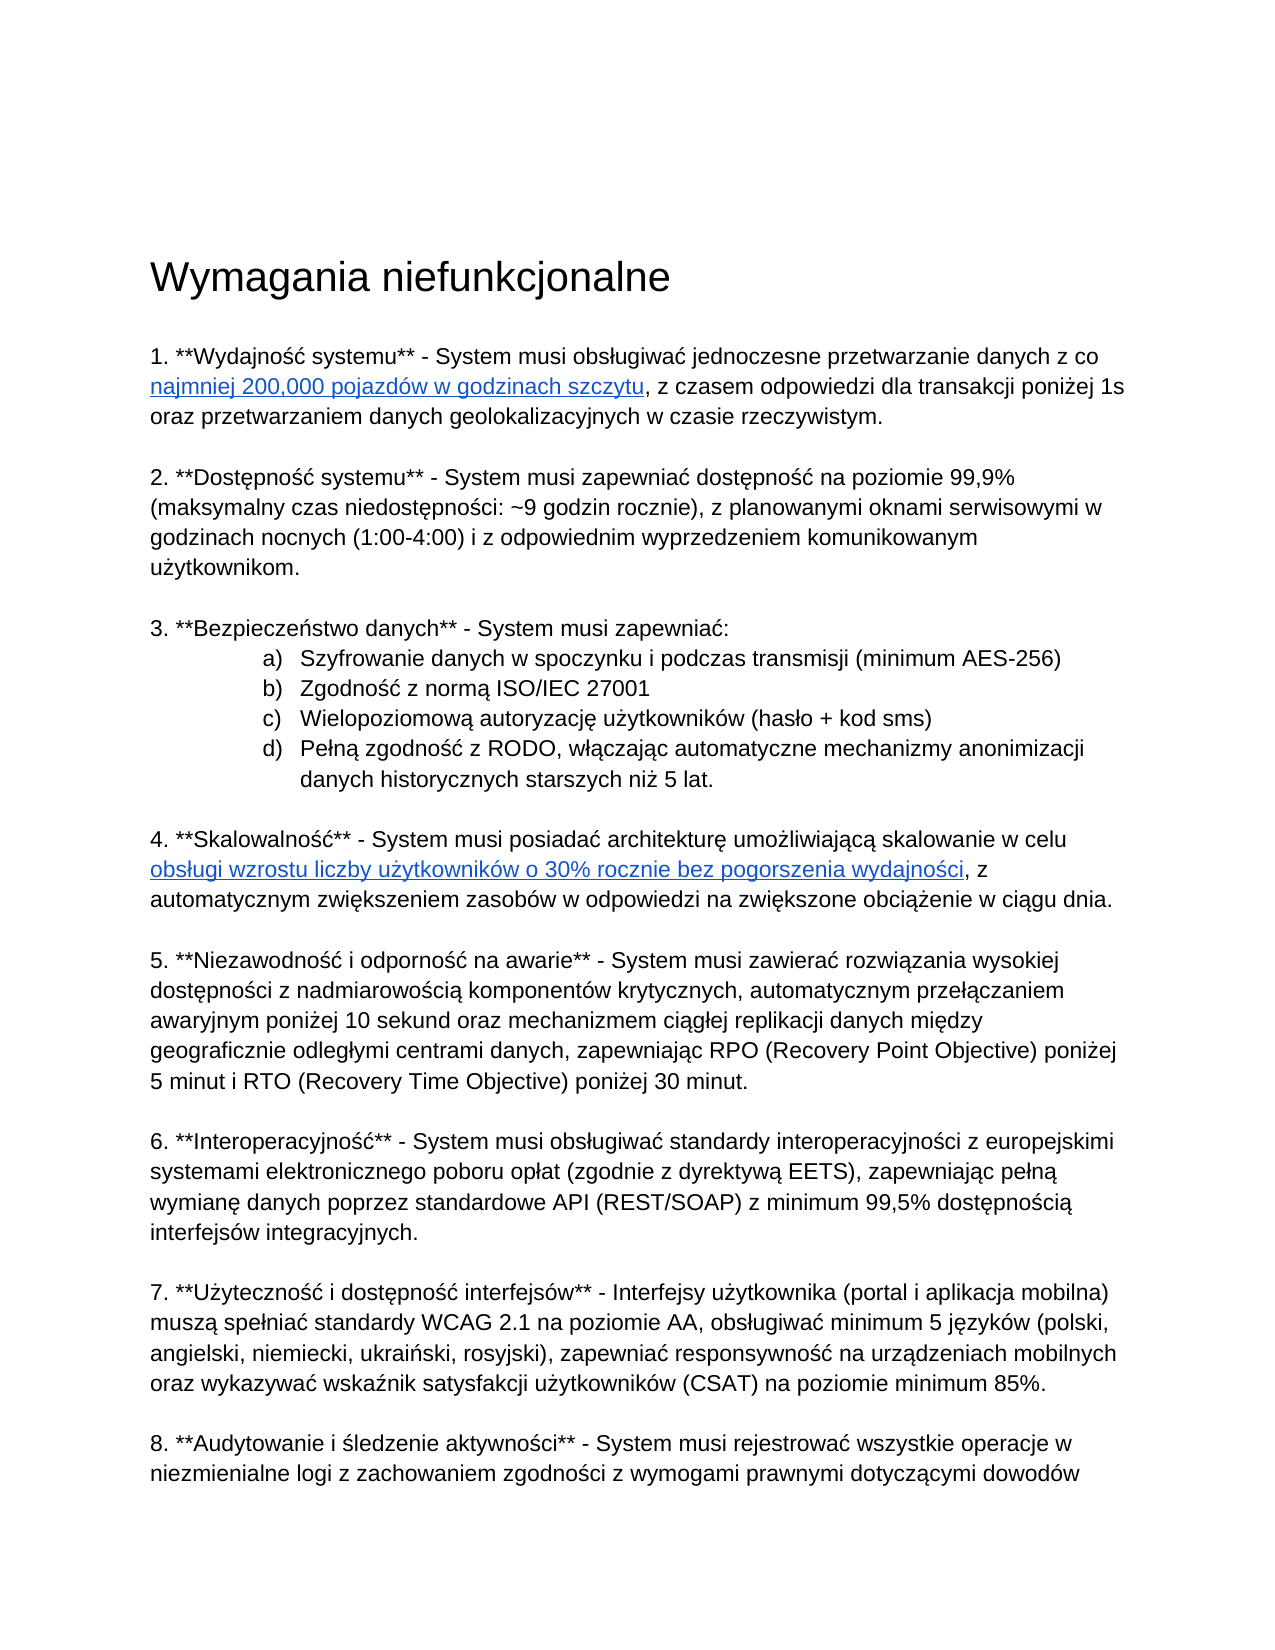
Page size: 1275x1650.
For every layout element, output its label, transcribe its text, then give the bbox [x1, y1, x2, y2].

text 8. **Audytowanie i śledzenie aktywności** - System musi rejestrować wszystkie operacje w niezmienialne logi z zachowaniem zgodności z wymogami prawnymi dotyczącymi dowodów [150, 1430, 1125, 1487]
subtitle Wymagania niefunkcjonalne [150, 252, 1125, 300]
text 1. **Wydajność systemu** - System musi obsługiwać jednoczesne przetwarzanie danych z co najmniej 200,000 pojazdów w godzinach szczytu, z czasem odpowiedzi dla transakcji poniżej 1s oraz przetwarzaniem danych geolokalizacyjnych w czasie rzeczywistym. [150, 343, 1125, 429]
text 4. **Skalowalność** - System musi posiadać architekturę umożliwiającą skalowanie w celu obsługi wzrostu liczby użytkowników o 30% rocznie bez pogorszenia wydajności, z automatycznym zwiększeniem zasobów w odpowiedzi na zwiększone obciążenie w ciągu dnia. [150, 826, 1125, 913]
text 3. **Bezpieczeństwo danych** - System musi zapewniać: [150, 614, 1125, 641]
text 6. **Interoperacyjność** - System musi obsługiwać standardy interoperacyjności z europejskimi systemami elektronicznego poboru opłat (zgodnie z dyrektywą EETS), zapewniając pełną wymianę danych poprzez standardowe API (REST/SOAP) z minimum 99,5% dostępnością interfejsów integracyjnych. [150, 1128, 1125, 1245]
text 5. **Niezawodność i odporność na awarie** - System musi zawierać rozwiązania wysokiej dostępności z nadmiarowością komponentów krytycznych, automatycznym przełączaniem awaryjnym poniżej 10 sekund oraz mechanizmem ciągłej replikacji danych między geograficznie odległymi centrami danych, zapewniając RPO (Recovery Point Objective) poniżej 5 minut i RTO (Recovery Time Objective) poniżej 30 minut. [150, 947, 1125, 1094]
list Szyfrowanie danych w spoczynku i podczas transmisji (minimum AES-256) [262, 645, 1125, 671]
list Zgodność z normą ISO/IEC 27001 [262, 675, 1125, 701]
text 7. **Użyteczność i dostępność interfejsów** - Interfejsy użytkownika (portal i aplikacja mobilna) muszą spełniać standardy WCAG 2.1 na poziomie AA, obsługiwać minimum 5 języków (polski, angielski, niemiecki, ukraiński, rosyjski), zapewniać responsywność na urządzeniach mobilnych oraz wykazywać wskaźnik satysfakcji użytkowników (CSAT) na poziomie minimum 85%. [150, 1279, 1125, 1396]
list Wielopoziomową autoryzację użytkowników (hasło + kod sms) [262, 705, 1125, 732]
list Pełną zgodność z RODO, włączając automatyczne mechanizmy anonimizacji danych historycznych starszych niż 5 lat. [262, 735, 1125, 792]
text 2. **Dostępność systemu** - System musi zapewniać dostępność na poziomie 99,9% (maksymalny czas niedostępności: ~9 godzin rocznie), z planowanymi oknami serwisowymi w godzinach nocnych (1:00-4:00) i z odpowiednim wyprzedzeniem komunikowanym użytkownikom. [150, 463, 1125, 581]
